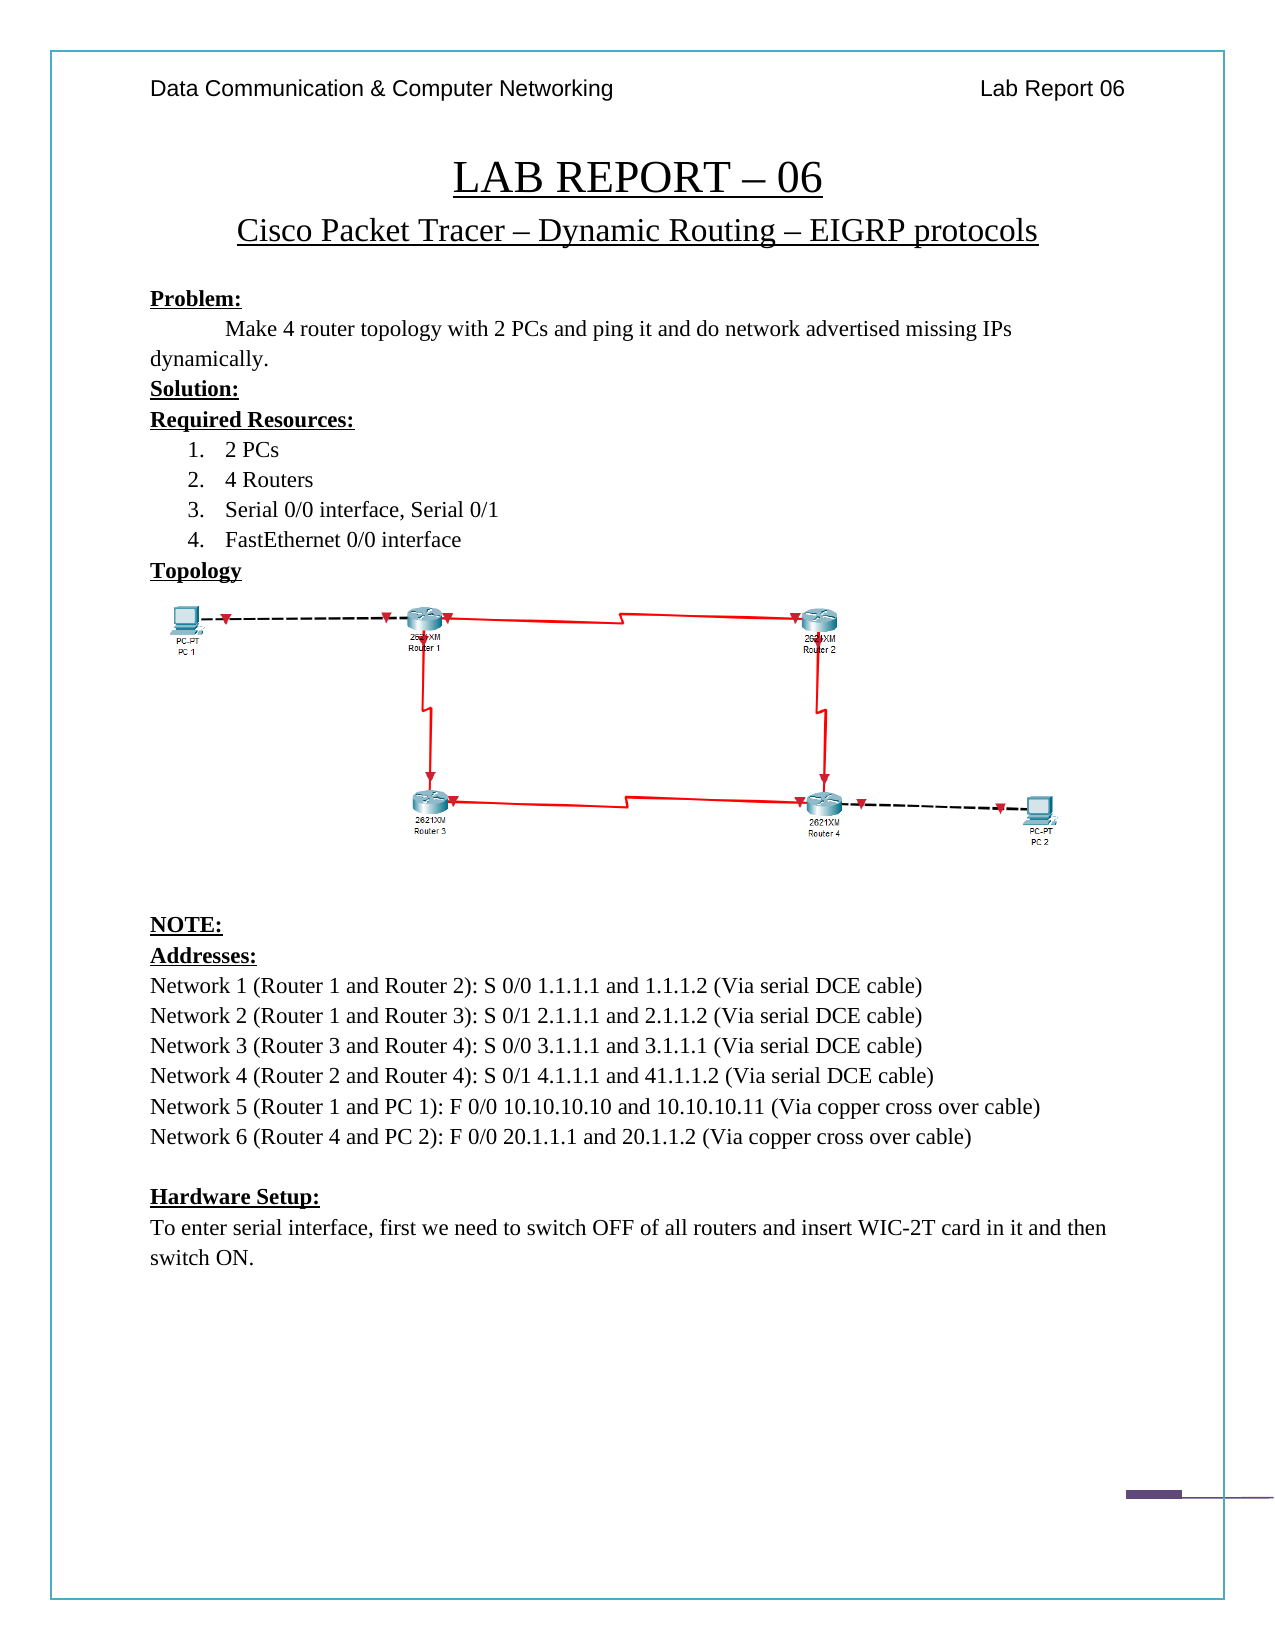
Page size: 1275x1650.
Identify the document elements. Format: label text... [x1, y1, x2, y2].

text Topology [150, 557, 1125, 583]
text Network 3 (Router 3 and Router 4): S 0/0 3.1.1.1 and 3.1.1.1 (Via serial DCE cable) [150, 1032, 1125, 1059]
list 2 PCs [187, 436, 1125, 462]
text Network 1 (Router 1 and Router 2): S 0/0 1.1.1.1 and 1.1.1.2 (Via serial DCE cable) [150, 972, 1125, 998]
text Network 5 (Router 1 and PC 1): F 0/0 10.10.10.10 and 10.10.10.11 (Via copper cross over cable) [150, 1093, 1125, 1119]
text Network 6 (Router 4 and PC 2): F 0/0 20.1.1.1 and 20.1.1.2 (Via copper cross over cable) [150, 1123, 1125, 1149]
text LAB REPORT – 06 [150, 150, 1125, 203]
list Serial 0/0 interface, Serial 0/1 [187, 496, 1125, 523]
text To enter serial interface, first we need to switch OFF of all routers and insert WIC-2T card in it and then switch ON. [150, 1214, 1125, 1270]
text Problem: [150, 285, 1125, 311]
picture [150, 586, 1125, 878]
text Make 4 router topology with 2 PCs and ping it and do network advertised missing IPs dynamically. [150, 315, 1125, 372]
text NOTE: [150, 912, 1125, 938]
text Solution: [150, 375, 1125, 402]
text Addresses: [150, 942, 1125, 968]
list 4 Routers [187, 466, 1125, 492]
text Network 4 (Router 2 and Router 4): S 0/1 4.1.1.1 and 41.1.1.2 (Via serial DCE cable) [150, 1063, 1125, 1089]
list FastEthernet 0/0 interface [187, 526, 1125, 553]
text Required Resources: [150, 406, 1125, 432]
text Cisco Packet Tracer – Dynamic Routing – EIGRP protocols [150, 211, 1125, 249]
text Hardware Setup: [150, 1183, 1125, 1210]
text Network 2 (Router 1 and Router 3): S 0/1 2.1.1.1 and 2.1.1.2 (Via serial DCE cable) [150, 1002, 1125, 1028]
